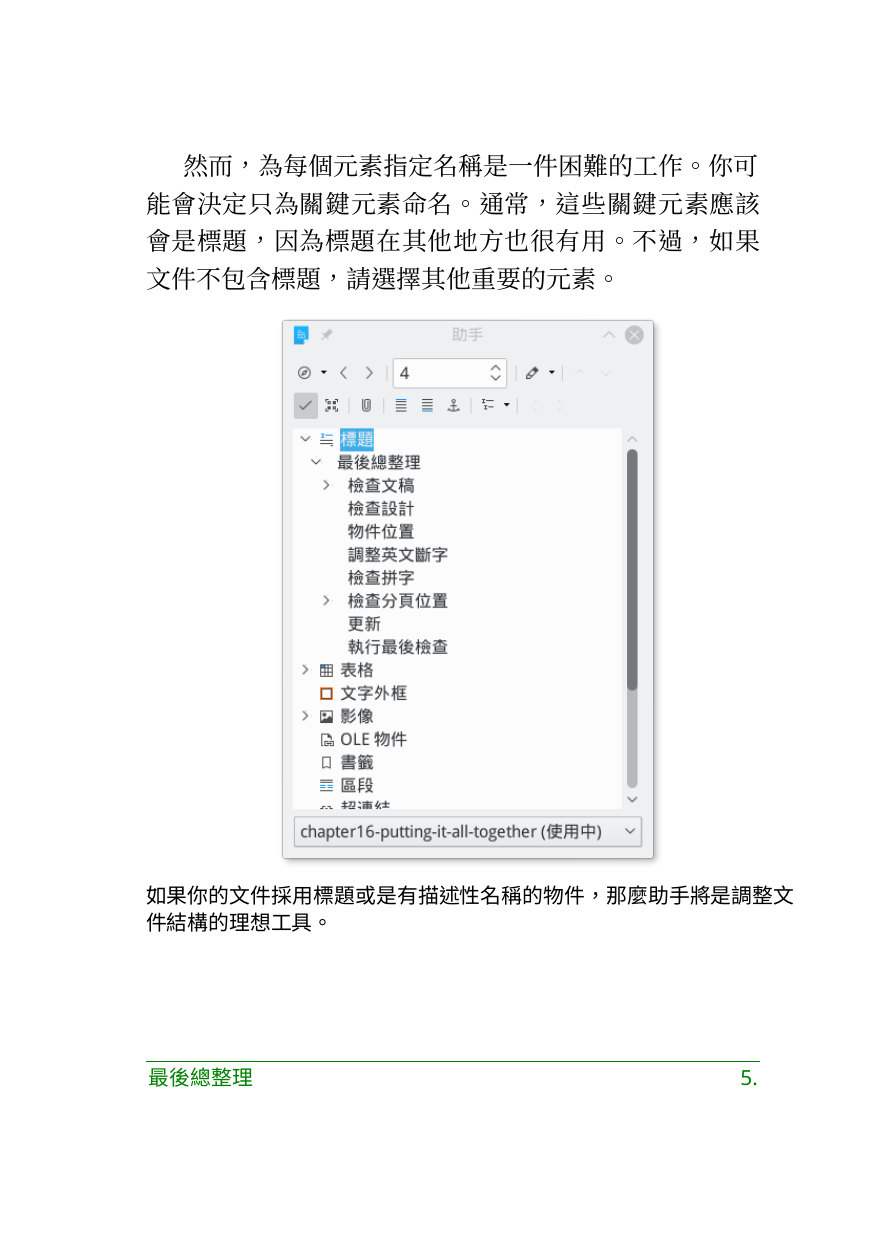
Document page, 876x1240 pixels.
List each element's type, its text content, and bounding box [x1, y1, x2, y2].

table_header [146, 314, 796, 874]
table_cell 如果你的文件採用標題或是有描述性名稱的物件，那麼助手將是調整文件結構的理想工具。 [146, 874, 796, 936]
text 然而，為每個元素指定名稱是一件困難的工作。你可能會決定只為關鍵元素命名。通常，這些關鍵元素應該會是標題，因為標題在其他地方也很有用。不過，如果文件不包含標題，請選擇其他重要的元素。 [146, 146, 760, 296]
picture [275, 313, 667, 872]
